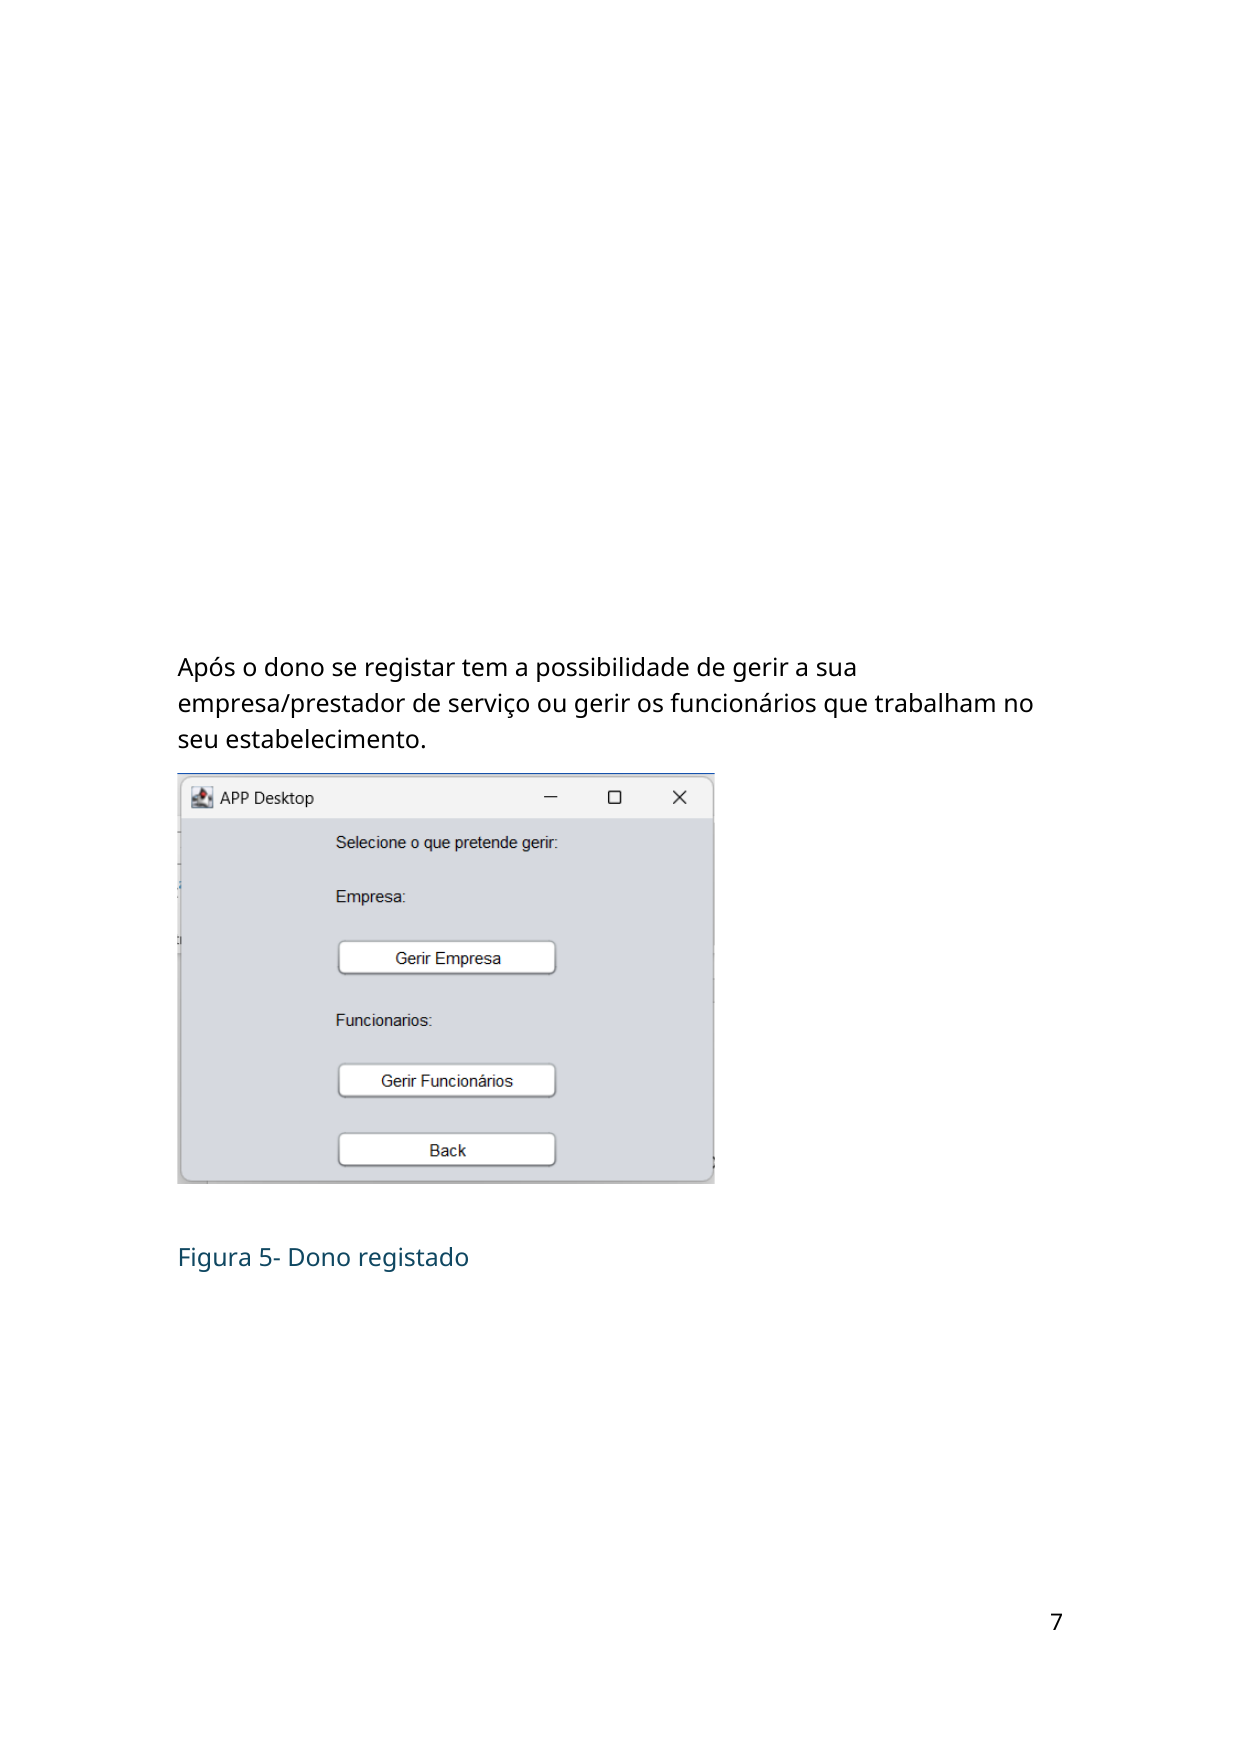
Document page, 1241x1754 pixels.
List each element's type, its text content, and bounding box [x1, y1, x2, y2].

subtitle Figura 5- Dono registado [177, 1239, 1063, 1273]
text Após o dono se registar tem a possibilidade de gerir a sua empresa/prestador de serviço ou gerir os funcionários que trabalham no seu estabelecimento. [177, 650, 1063, 756]
